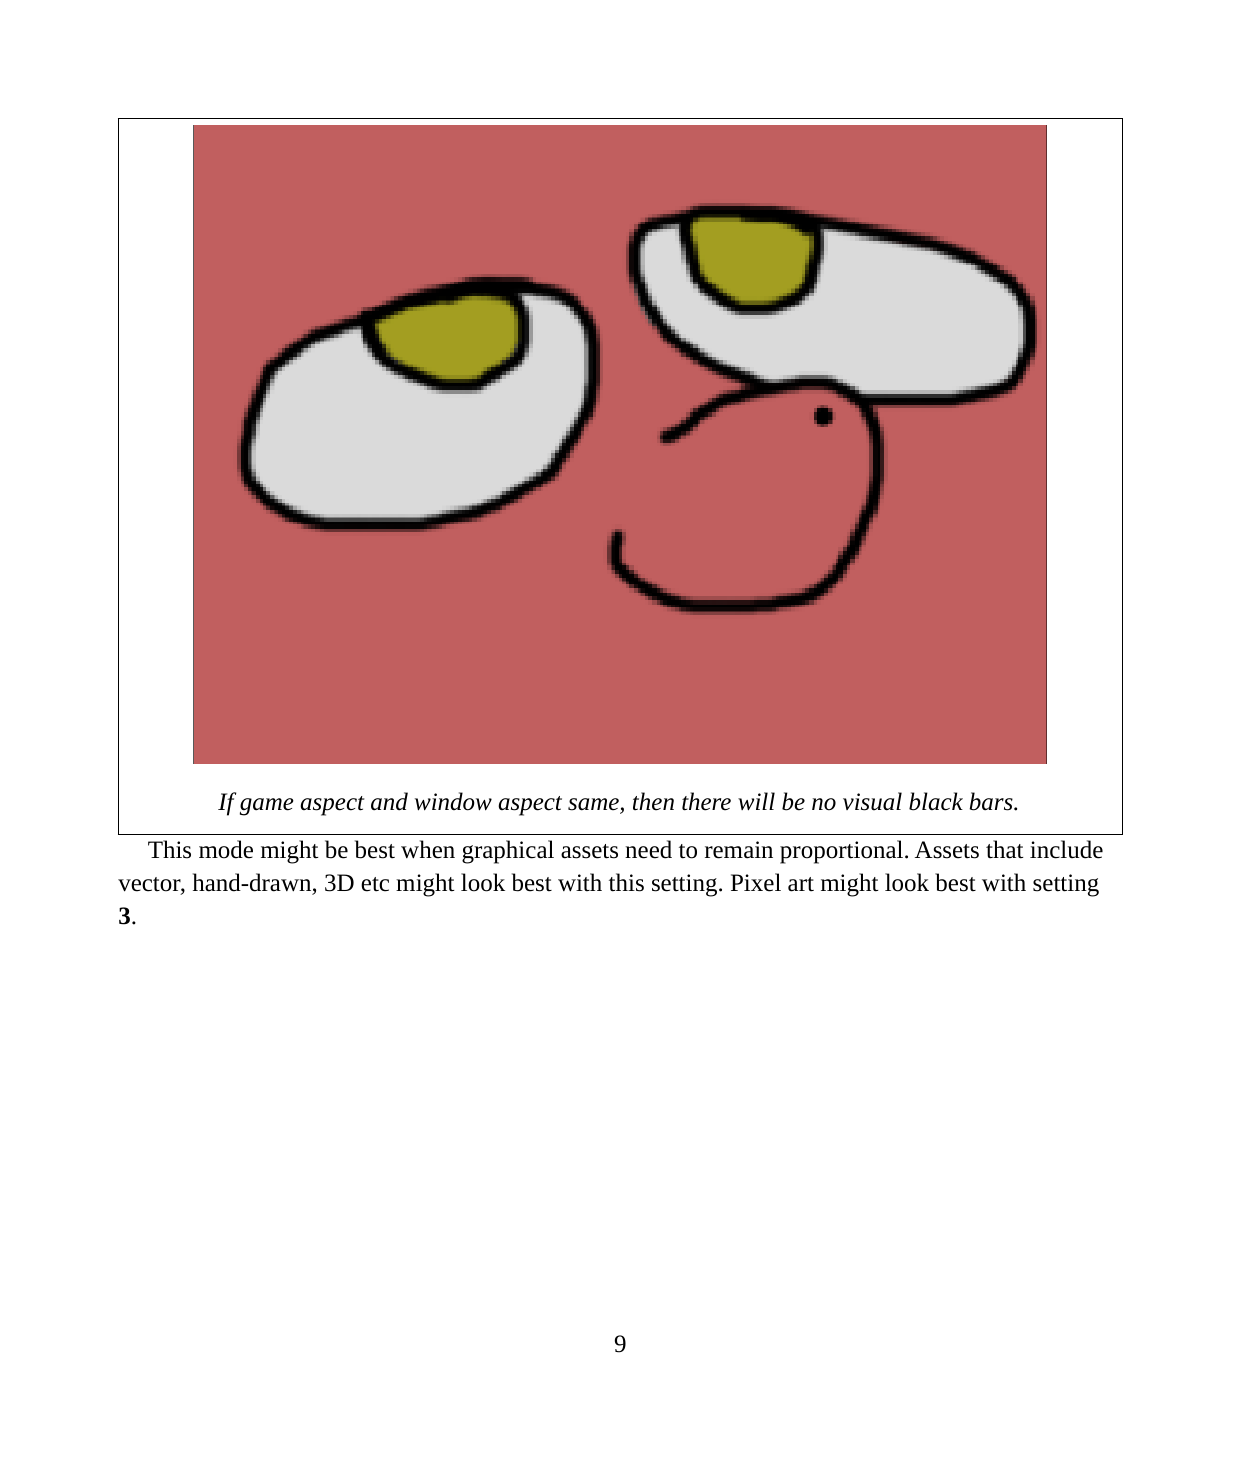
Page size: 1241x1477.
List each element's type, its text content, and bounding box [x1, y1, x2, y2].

table_cell [119, 119, 1122, 769]
text This mode might be best when graphical assets need to remain proportional. Assets that include vector, hand-drawn, 3D etc might look best with this setting. Pixel art might look best with setting 3. [118, 835, 1122, 930]
table_cell If game aspect and window aspect same, then there will be no visual black bars. [119, 769, 1122, 834]
picture [193, 125, 1047, 764]
